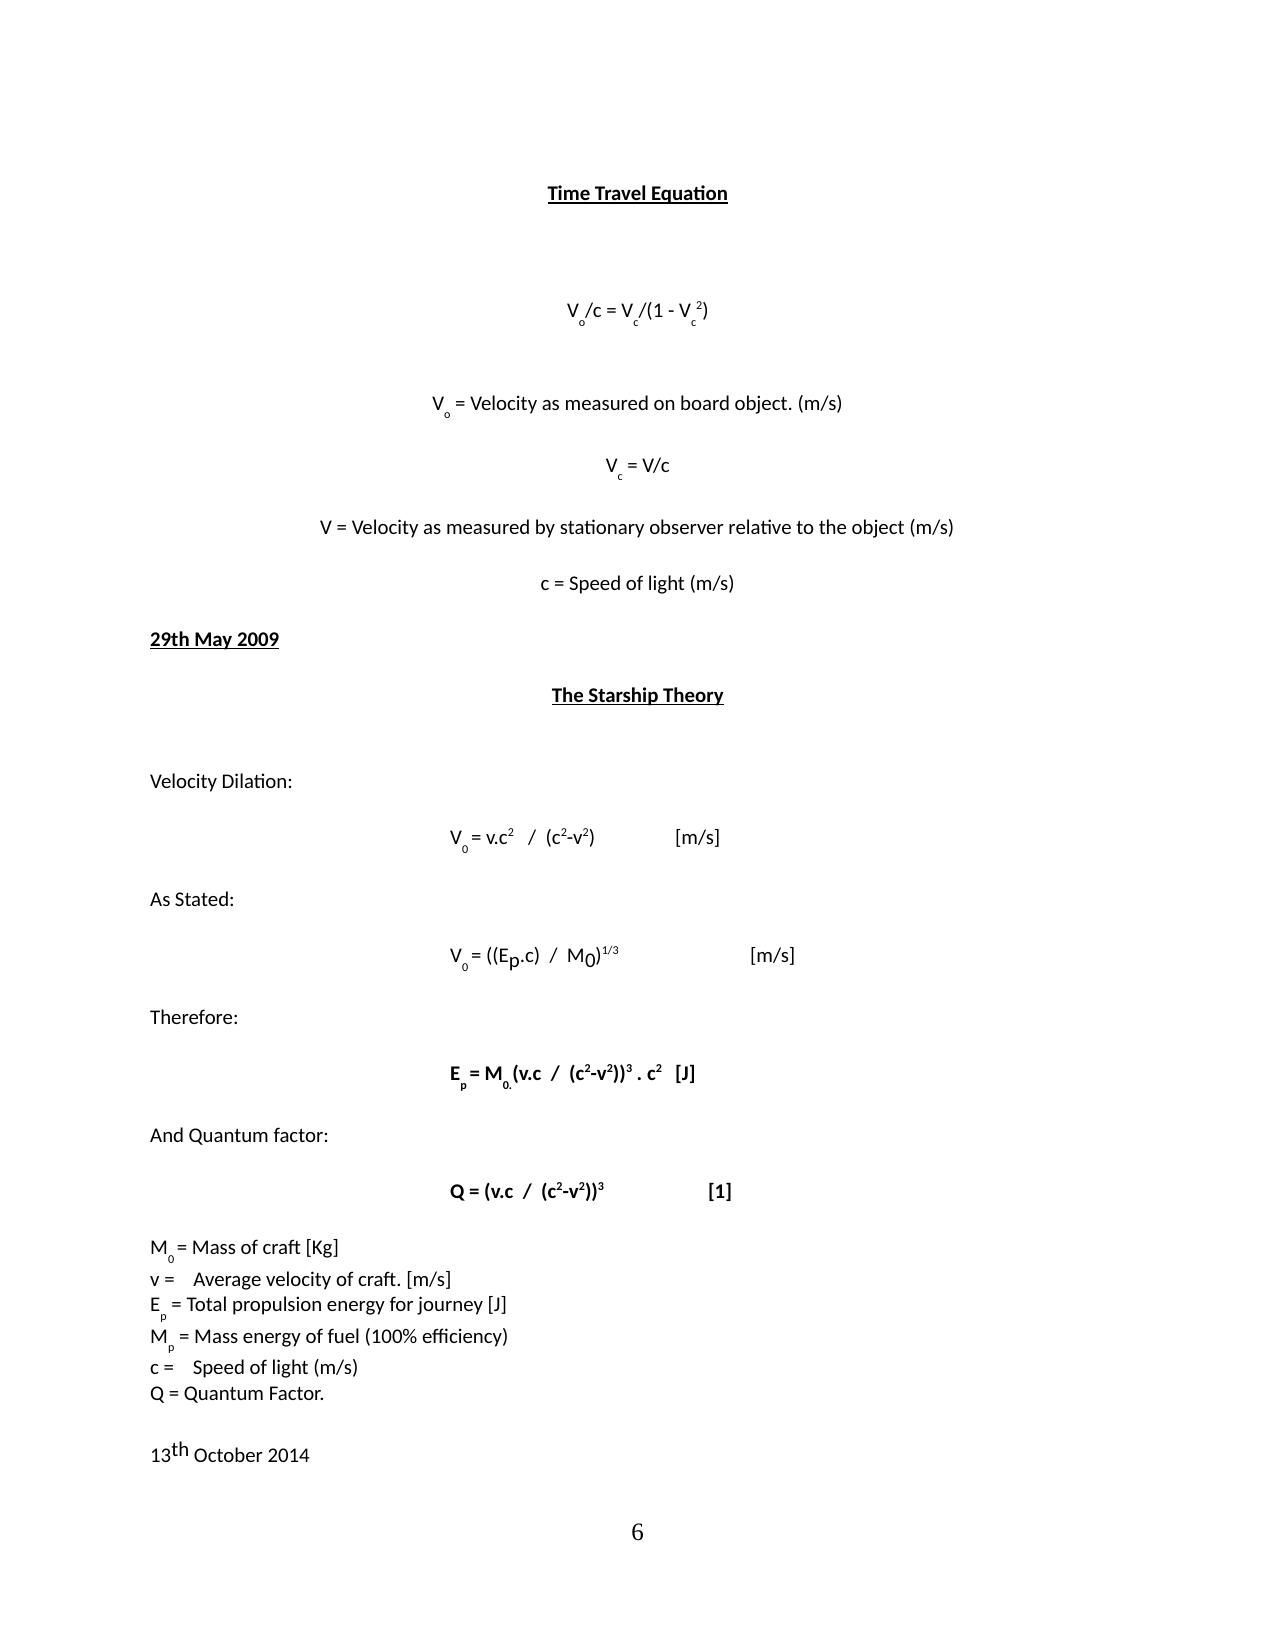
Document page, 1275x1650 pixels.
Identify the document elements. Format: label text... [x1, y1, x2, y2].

text v = Average velocity of craft. [m/s] [150, 1266, 1125, 1291]
text Mp = Mass energy of fuel (100% efficiency) [150, 1323, 1125, 1354]
text Vo/c = Vc/(1 - Vc2) [150, 297, 1125, 329]
text Ep = Total propulsion energy for journey [J] [150, 1291, 1125, 1323]
text And Quantum factor: [150, 1123, 1125, 1148]
text V = Velocity as measured by stationary observer relative to the object (m/s) [150, 514, 1125, 540]
text Vo = Velocity as measured on board object. (m/s) [150, 390, 1125, 422]
text Q = (v.c / (c2-v2))3 [1] [150, 1178, 1125, 1204]
text M0 = Mass of craft [Kg] [150, 1234, 1125, 1266]
text The Starship Theory [150, 682, 1125, 707]
text V0 = ((Ep.c) / M0)1/3 [m/s] [150, 942, 1125, 974]
text Time Travel Equation [150, 181, 1125, 206]
text V0 = v.c2 / (c2-v2) [m/s] [150, 824, 1125, 856]
text Therefore: [150, 1004, 1125, 1030]
text Q = Quantum Factor. [150, 1380, 1125, 1405]
text Velocity Dilation: [150, 768, 1125, 794]
text Ep = M0.(v.c / (c2-v2))3 . c2 [J] [150, 1061, 1125, 1092]
text 29th May 2009 [150, 626, 1125, 652]
text c = Speed of light (m/s) [150, 1354, 1125, 1380]
text Vc = V/c [150, 452, 1125, 484]
text 13th October 2014 [150, 1436, 1125, 1468]
text c = Speed of light (m/s) [150, 570, 1125, 596]
text As Stated: [150, 887, 1125, 912]
